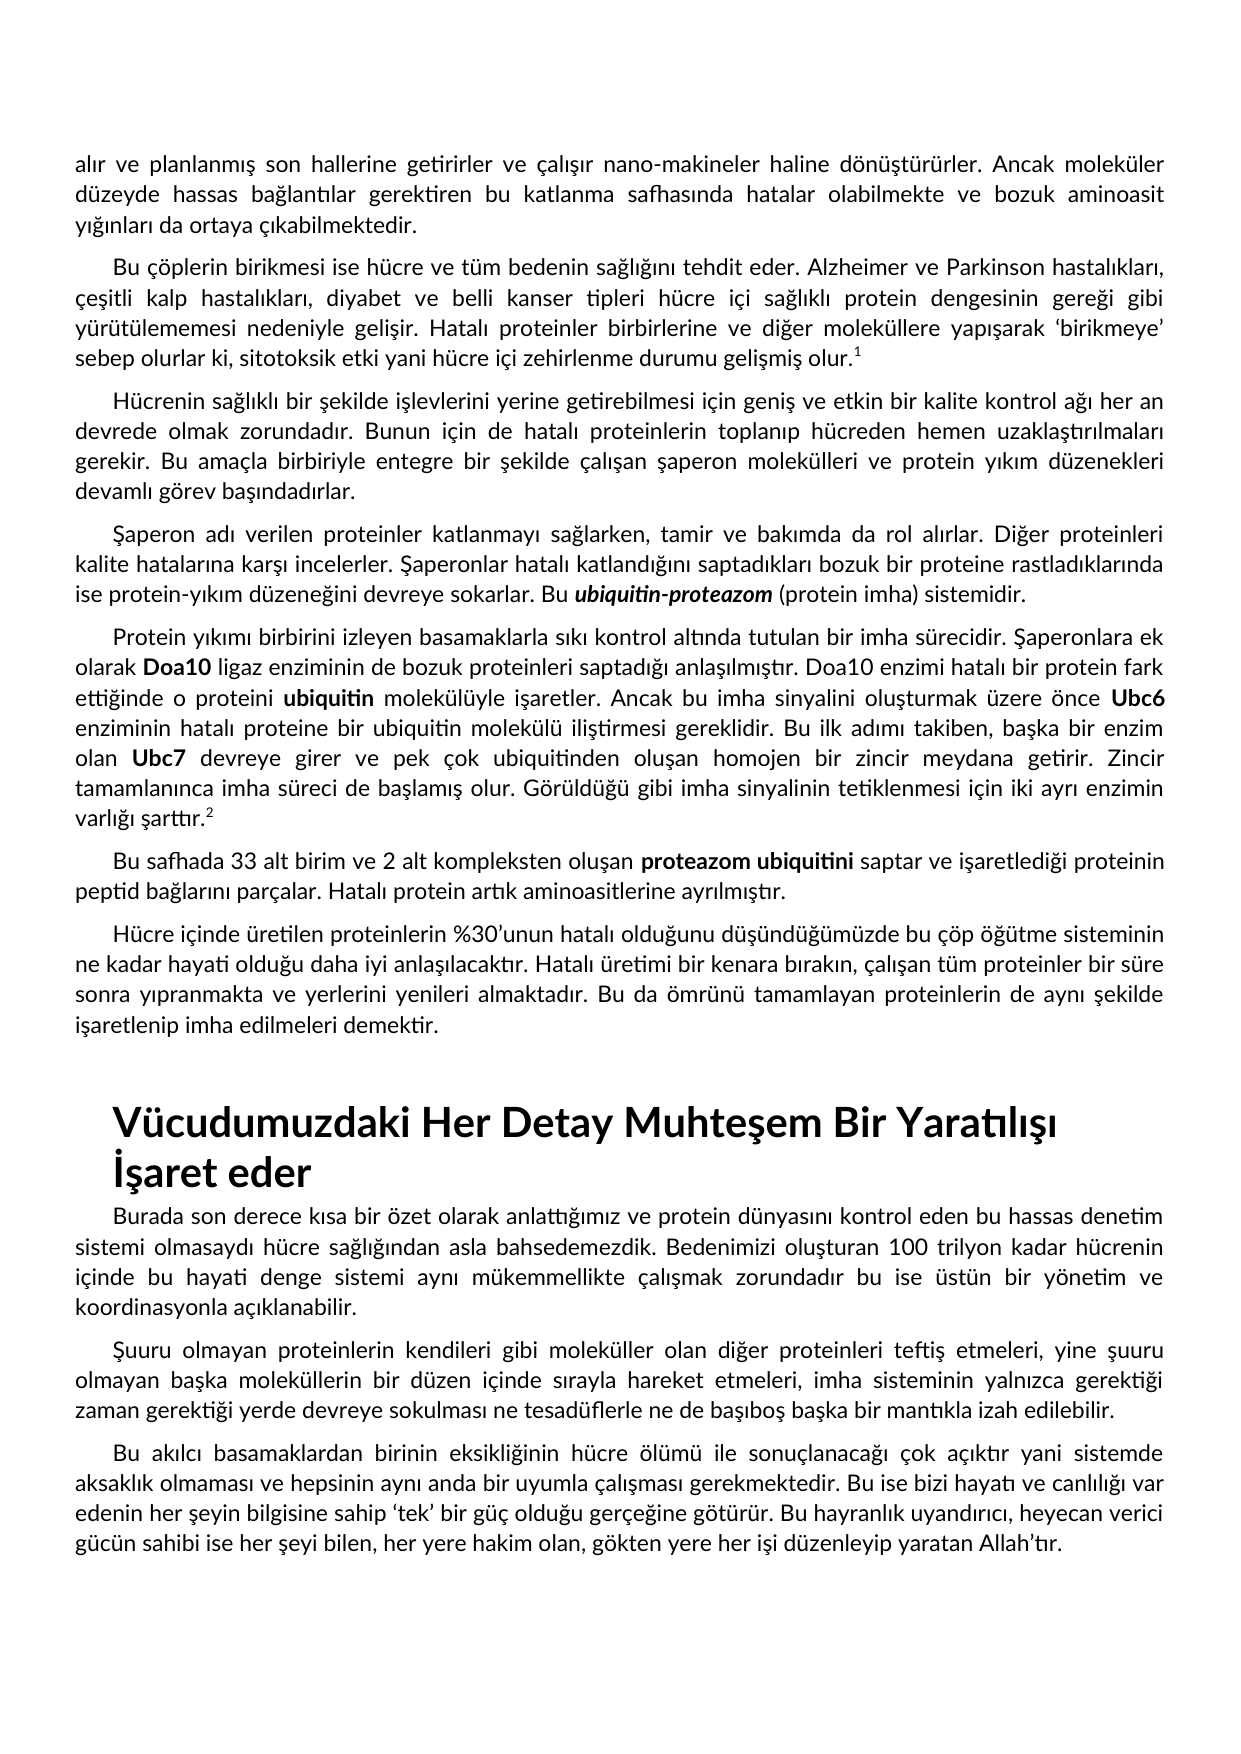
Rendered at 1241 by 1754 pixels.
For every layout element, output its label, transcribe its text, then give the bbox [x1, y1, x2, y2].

text alır ve planlanmış son hallerine getirirler ve çalışır nano-makineler haline dönüştürürler. Ancak moleküler düzeyde hassas bağlantılar gerektiren bu katlanma safhasında hatalar olabilmekte ve bozuk aminoasit yığınları da ortaya çıkabilmektedir. [75, 150, 1165, 238]
subtitle Vücudumuzdaki Her Detay Muhteşem Bir Yaratılışı İşaret eder [112, 1096, 1165, 1196]
text Bu çöplerin birikmesi ise hücre ve tüm bedenin sağlığını tehdit eder. Alzheimer ve Parkinson hastalıkları, çeşitli kalp hastalıkları, diyabet ve belli kanser tipleri hücre içi sağlıklı protein dengesinin gereği gibi yürütülememesi nedeniyle gelişir. Hatalı proteinler birbirlerine ve diğer moleküllere yapışarak ‘birikmeye’ sebep olurlar ki, sitotoksik etki yani hücre içi zehirlenme durumu gelişmiş olur.1 [75, 253, 1165, 371]
text Bu akılcı basamaklardan birinin eksikliğinin hücre ölümü ile sonuçlanacağı çok açıktır yani sistemde aksaklık olmaması ve hepsinin aynı anda bir uyumla çalışması gerekmektedir. Bu ise bizi hayatı ve canlılığı var edenin her şeyin bilgisine sahip ‘tek’ bir güç olduğu gerçeğine götürür. Bu hayranlık uyandırıcı, heyecan verici gücün sahibi ise her şeyi bilen, her yere hakim olan, gökten yere her işi düzenleyip yaratan Allah’tır. [75, 1438, 1165, 1557]
text Protein yıkımı birbirini izleyen basamaklarla sıkı kontrol altında tutulan bir imha sürecidir. Şaperonlara ek olarak Doa10 ligaz enziminin de bozuk proteinleri saptadığı anlaşılmıştır. Doa10 enzimi hatalı bir protein fark ettiğinde o proteini ubiquitin molekülüyle işaretler. Ancak bu imha sinyalini oluşturmak üzere önce Ubc6 enziminin hatalı proteine bir ubiquitin molekülü iliştirmesi gereklidir. Bu ilk adımı takiben, başka bir enzim olan Ubc7 devreye girer ve pek çok ubiquitinden oluşan homojen bir zincir meydana getirir. Zincir tamamlanınca imha süreci de başlamış olur. Görüldüğü gibi imha sinyalinin tetiklenmesi için iki ayrı enzimin varlığı şarttır.2 [75, 623, 1165, 832]
text Bu safhada 33 alt birim ve 2 alt kompleksten oluşan proteazom ubiquitini saptar ve işaretlediği proteinin peptid bağlarını parçalar. Hatalı protein artık aminoasitlerine ayrılmıştır. [75, 847, 1165, 904]
text Hücre içinde üretilen proteinlerin %30’unun hatalı olduğunu düşündüğümüzde bu çöp öğütme sisteminin ne kadar hayati olduğu daha iyi anlaşılacaktır. Hatalı üretimi bir kenara bırakın, çalışan tüm proteinler bir süre sonra yıpranmakta ve yerlerini yenileri almaktadır. Bu da ömrünü tamamlayan proteinlerin de aynı şekilde işaretlenip imha edilmeleri demektir. [75, 920, 1165, 1038]
text Burada son derece kısa bir özet olarak anlattığımız ve protein dünyasını kontrol eden bu hassas denetim sistemi olmasaydı hücre sağlığından asla bahsedemezdik. Bedenimizi oluşturan 100 trilyon kadar hücrenin içinde bu hayati denge sistemi aynı mükemmellikte çalışmak zorundadır bu ise üstün bir yönetim ve koordinasyonla açıklanabilir. [75, 1202, 1165, 1320]
text Hücrenin sağlıklı bir şekilde işlevlerini yerine getirebilmesi için geniş ve etkin bir kalite kontrol ağı her an devrede olmak zorundadır. Bunun için de hatalı proteinlerin toplanıp hücreden hemen uzaklaştırılmaları gerekir. Bu amaçla birbiriyle entegre bir şekilde çalışan şaperon molekülleri ve protein yıkım düzenekleri devamlı görev başındadırlar. [75, 386, 1165, 504]
text Şuuru olmayan proteinlerin kendileri gibi moleküller olan diğer proteinleri teftiş etmeleri, yine şuuru olmayan başka moleküllerin bir düzen içinde sırayla hareket etmeleri, imha sisteminin yalnızca gerektiği zaman gerektiği yerde devreye sokulması ne tesadüflerle ne de başıboş başka bir mantıkla izah edilebilir. [75, 1335, 1165, 1423]
text Şaperon adı verilen proteinler katlanmayı sağlarken, tamir ve bakımda da rol alırlar. Diğer proteinleri kalite hatalarına karşı incelerler. Şaperonlar hatalı katlandığını saptadıkları bozuk bir proteine rastladıklarında ise protein-yıkım düzeneğini devreye sokarlar. Bu ubiquitin-proteazom (protein imha) sistemidir. [75, 520, 1165, 608]
